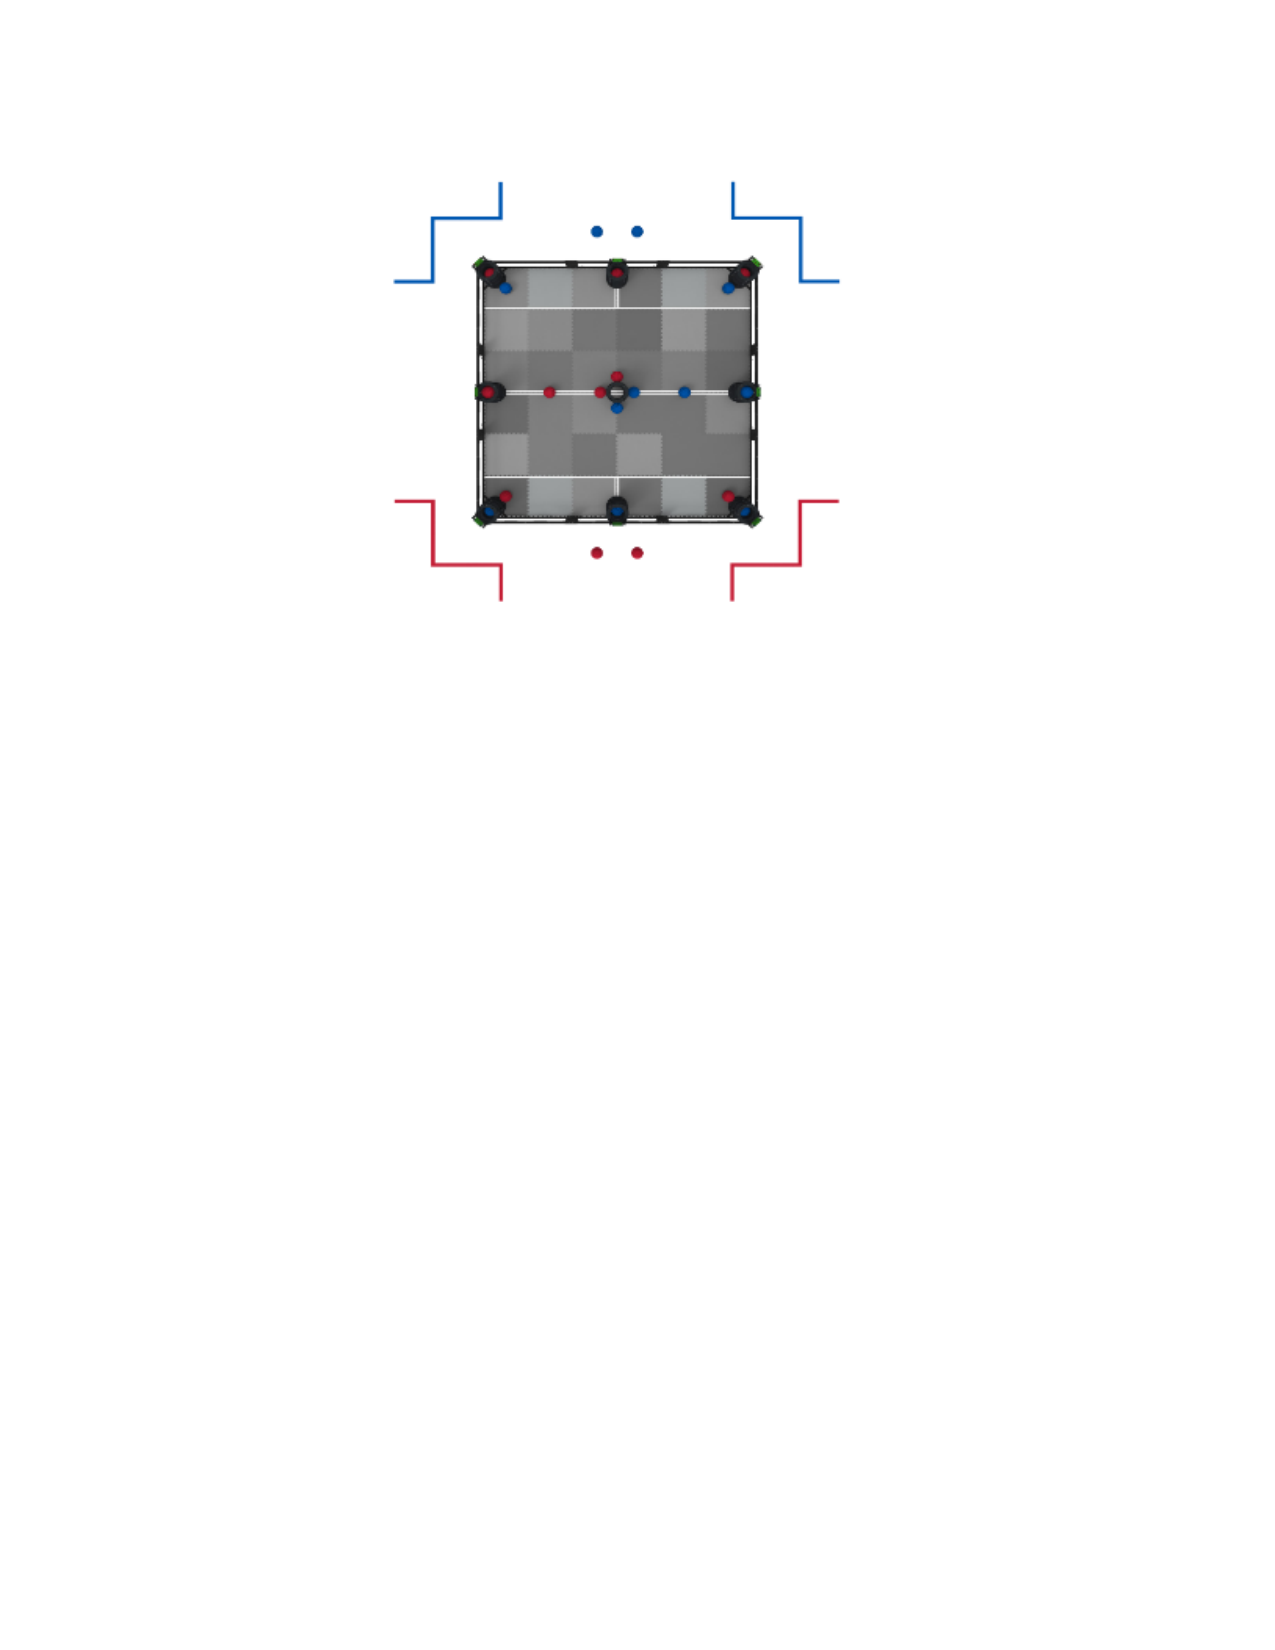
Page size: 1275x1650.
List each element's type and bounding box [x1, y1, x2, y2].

picture [295, 137, 932, 616]
